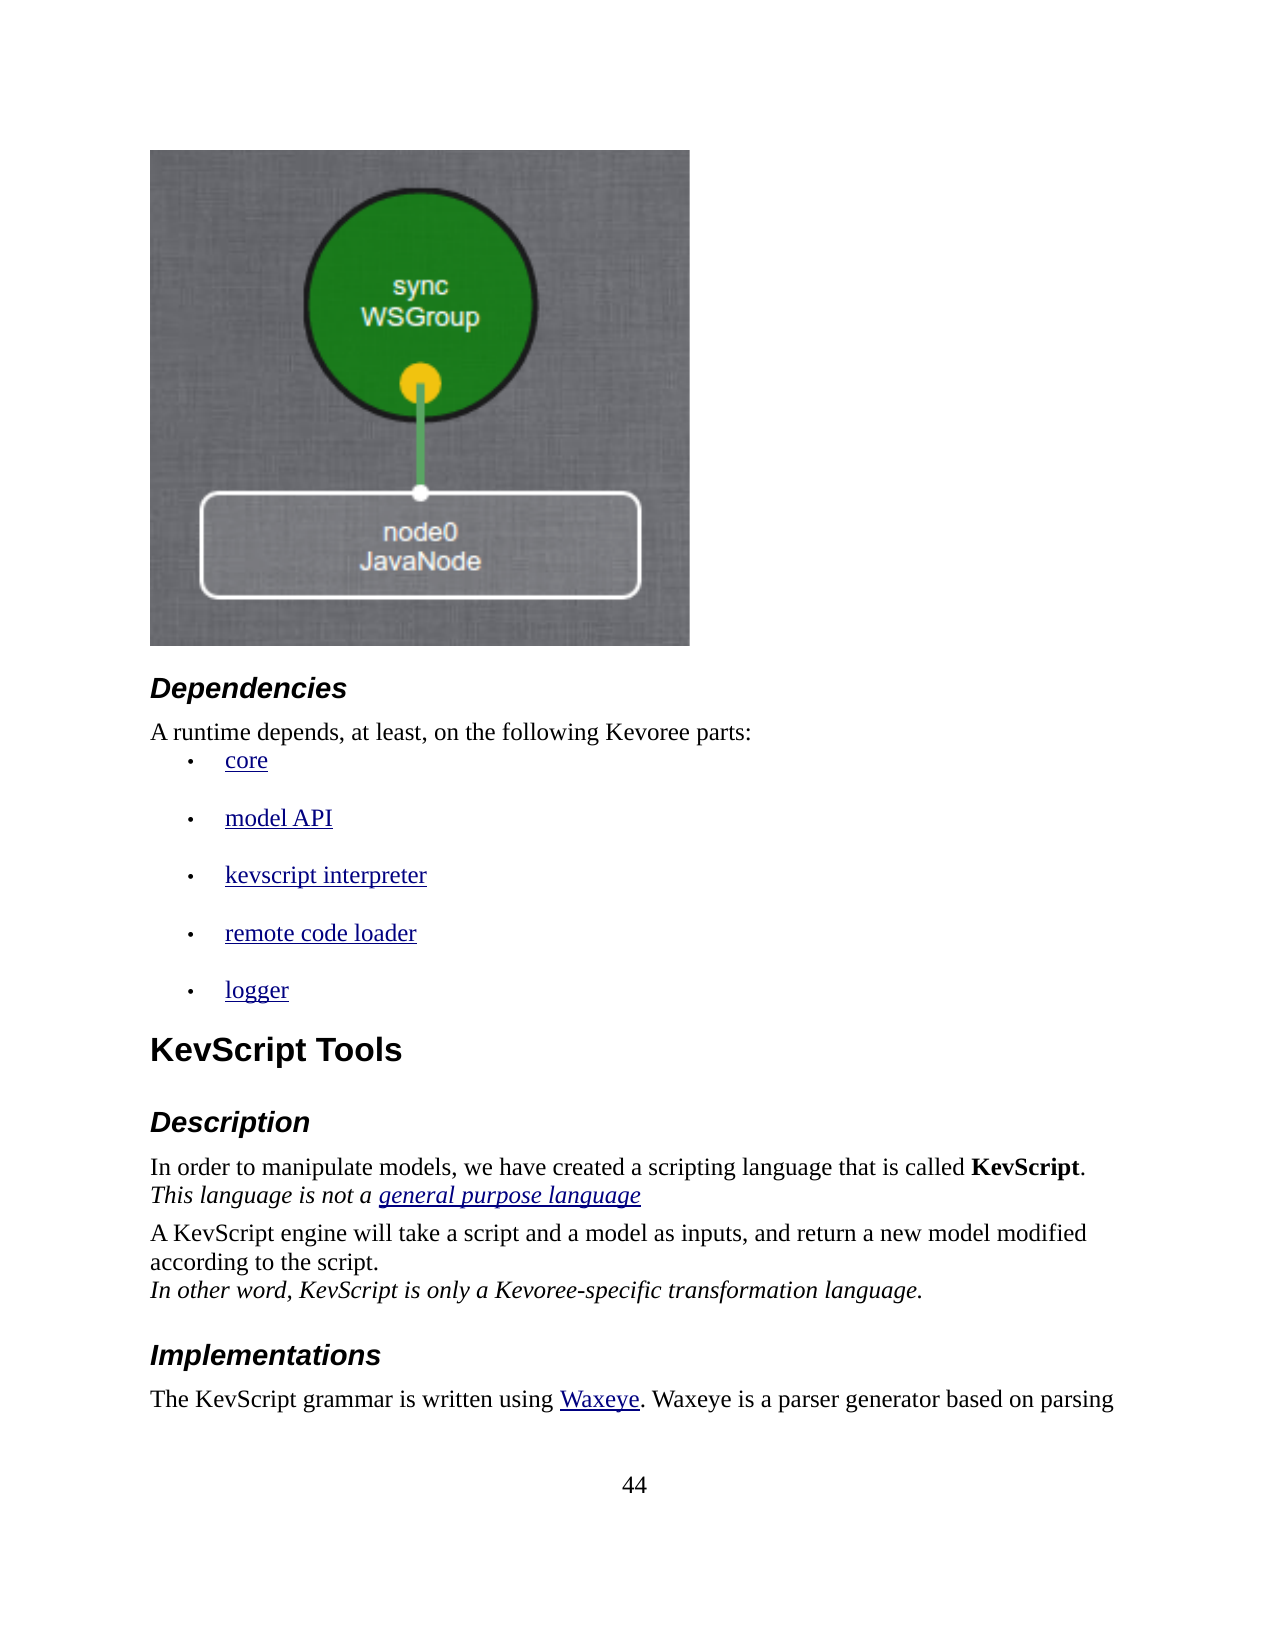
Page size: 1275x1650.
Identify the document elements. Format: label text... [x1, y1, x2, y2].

text [690, 150, 1125, 646]
subtitle Dependencies [150, 671, 1125, 704]
subtitle Description [150, 1106, 1125, 1139]
list kevscript interpreter [187, 861, 1125, 918]
subtitle KevScript Tools [150, 1029, 1125, 1068]
list logger [187, 976, 1125, 1004]
list model API [187, 803, 1125, 861]
text The KevScript grammar is written using Waxeye. Waxeye is a parser generator based on parsing [150, 1384, 1125, 1413]
list core [187, 746, 1125, 803]
subtitle Implementations [150, 1338, 1125, 1372]
text A runtime depends, at least, on the following Kevoree parts: [150, 717, 1125, 746]
picture [150, 150, 690, 646]
text In order to manipulate models, we have created a scripting language that is called KevScript. This language is not a general purpose language [150, 1152, 1125, 1209]
text A KevScript engine will take a script and a model as inputs, and return a new model modified according to the script. In other word, KevScript is only a Kevoree-specific transformation language. [150, 1218, 1125, 1304]
list remote code loader [187, 918, 1125, 976]
